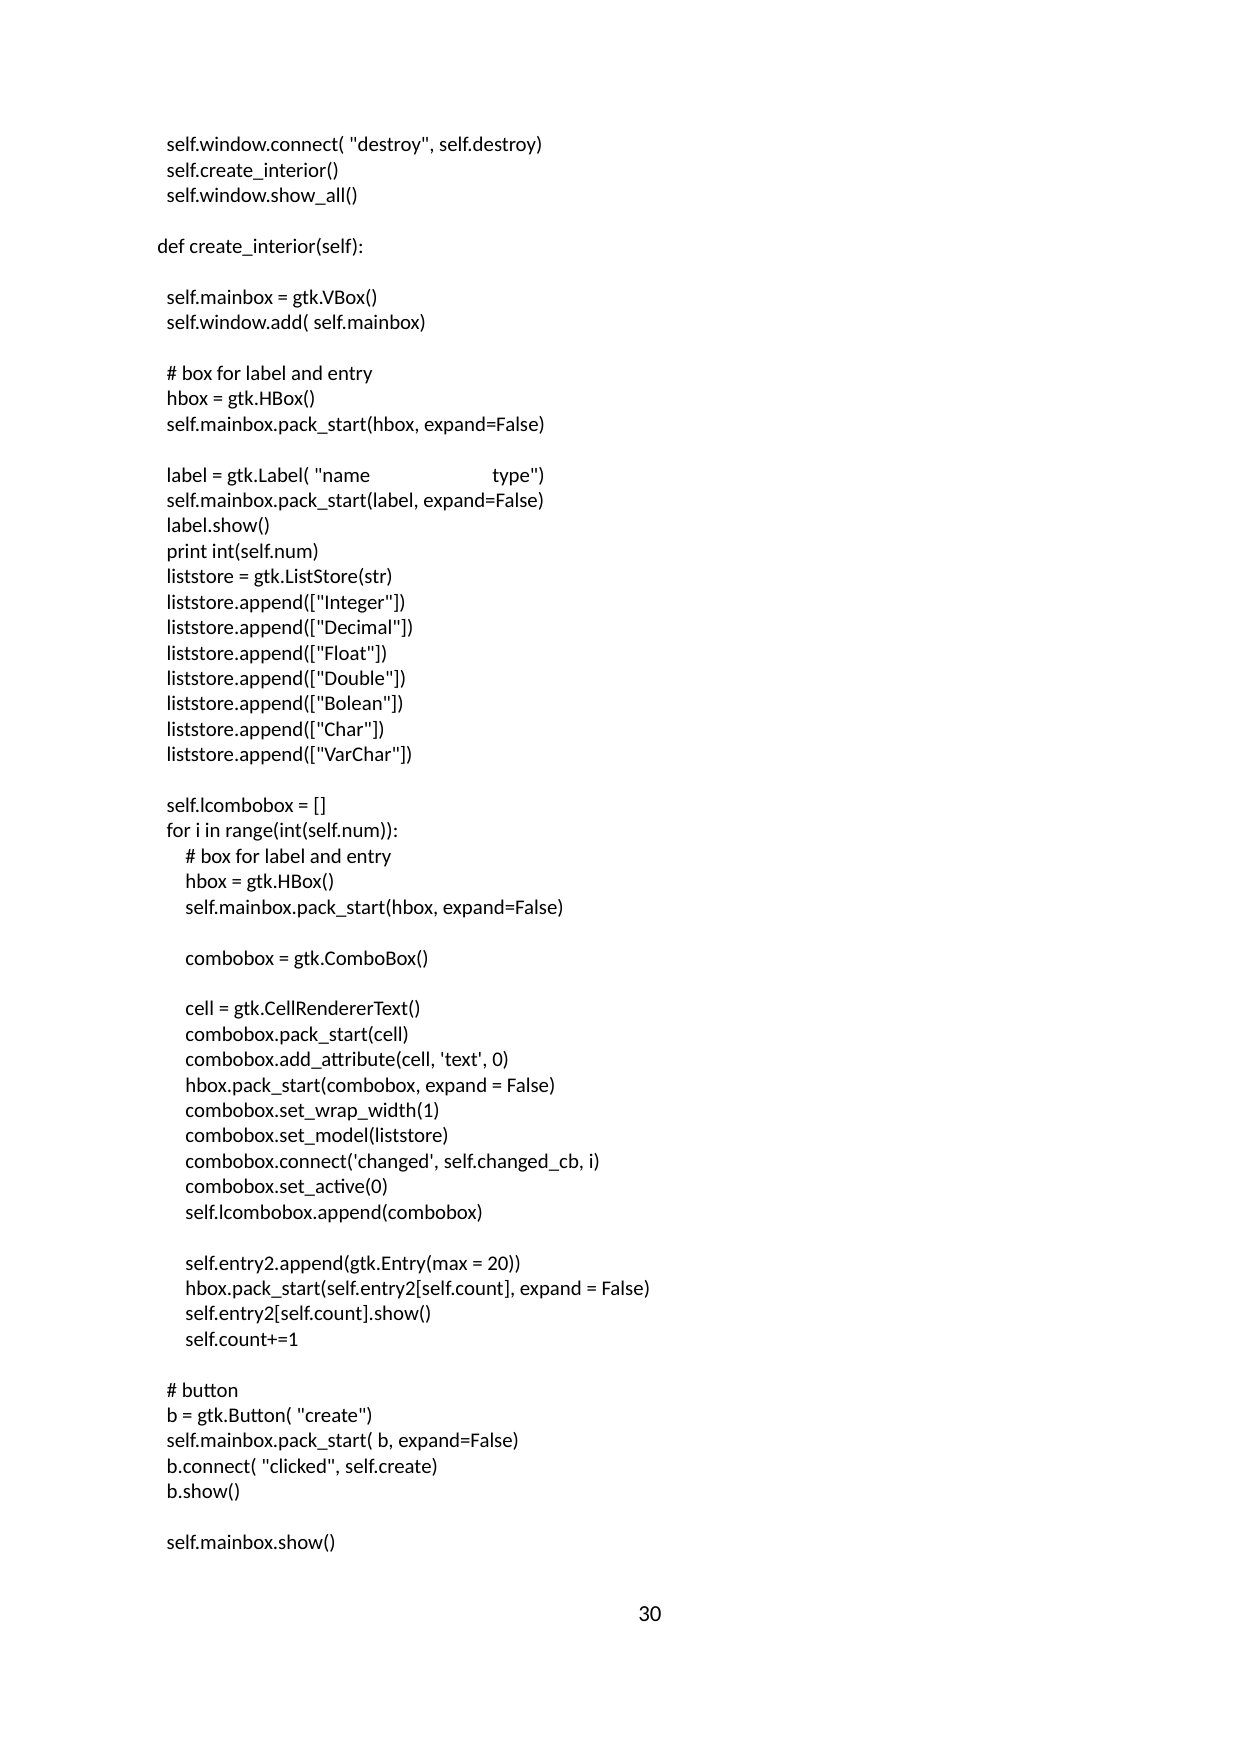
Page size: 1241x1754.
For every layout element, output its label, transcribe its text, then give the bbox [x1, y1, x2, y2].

text liststore = gtk.ListStore(str) [148, 563, 1152, 589]
text self.window.add( self.mainbox) [148, 309, 1152, 335]
text self.entry2.append(gtk.Entry(max = 20)) [148, 1250, 1152, 1275]
text hbox = gtk.HBox() [148, 868, 1152, 894]
text liststore.append(["Double"]) [148, 665, 1152, 691]
text combobox.set_active(0) [148, 1173, 1152, 1199]
text label = gtk.Label( "name type") [148, 462, 1152, 487]
text combobox.pack_start(cell) [148, 1021, 1152, 1046]
text self.mainbox.pack_start(hbox, expand=False) [148, 411, 1152, 436]
text self.mainbox = gtk.VBox() [148, 284, 1152, 309]
text # box for label and entry [148, 360, 1152, 386]
text liststore.append(["Float"]) [148, 640, 1152, 665]
text liststore.append(["Bolean"]) [148, 691, 1152, 716]
text # box for label and entry [148, 843, 1152, 868]
text combobox.add_attribute(cell, 'text', 0) [148, 1046, 1152, 1072]
text self.mainbox.show() [148, 1529, 1152, 1555]
text liststore.append(["Decimal"]) [148, 614, 1152, 640]
text combobox.set_model(liststore) [148, 1123, 1152, 1148]
text b.show() [148, 1478, 1152, 1504]
text hbox.pack_start(combobox, expand = False) [148, 1072, 1152, 1097]
text cell = gtk.CellRendererText() [148, 996, 1152, 1021]
text self.count+=1 [148, 1326, 1152, 1351]
text def create_interior(self): [148, 233, 1152, 258]
text self.create_interior() [148, 157, 1152, 182]
text combobox.set_wrap_width(1) [148, 1097, 1152, 1123]
text label.show() [148, 513, 1152, 538]
text combobox.connect('changed', self.changed_cb, i) [148, 1148, 1152, 1173]
text hbox = gtk.HBox() [148, 386, 1152, 411]
text # button [148, 1377, 1152, 1402]
text self.mainbox.pack_start(label, expand=False) [148, 487, 1152, 513]
text for i in range(int(self.num)): [148, 818, 1152, 843]
text self.lcombobox.append(combobox) [148, 1199, 1152, 1224]
text self.window.show_all() [148, 182, 1152, 208]
text liststore.append(["Char"]) [148, 716, 1152, 741]
text b = gtk.Button( "create") [148, 1402, 1152, 1428]
text liststore.append(["Integer"]) [148, 589, 1152, 614]
text combobox = gtk.ComboBox() [148, 945, 1152, 970]
text liststore.append(["VarChar"]) [148, 741, 1152, 767]
text self.entry2[self.count].show() [148, 1301, 1152, 1326]
text self.window.connect( "destroy", self.destroy) [148, 131, 1152, 157]
text b.connect( "clicked", self.create) [148, 1453, 1152, 1478]
text print int(self.num) [148, 538, 1152, 563]
text hbox.pack_start(self.entry2[self.count], expand = False) [148, 1275, 1152, 1301]
text self.lcombobox = [] [148, 792, 1152, 818]
text self.mainbox.pack_start( b, expand=False) [148, 1428, 1152, 1453]
text self.mainbox.pack_start(hbox, expand=False) [148, 894, 1152, 919]
